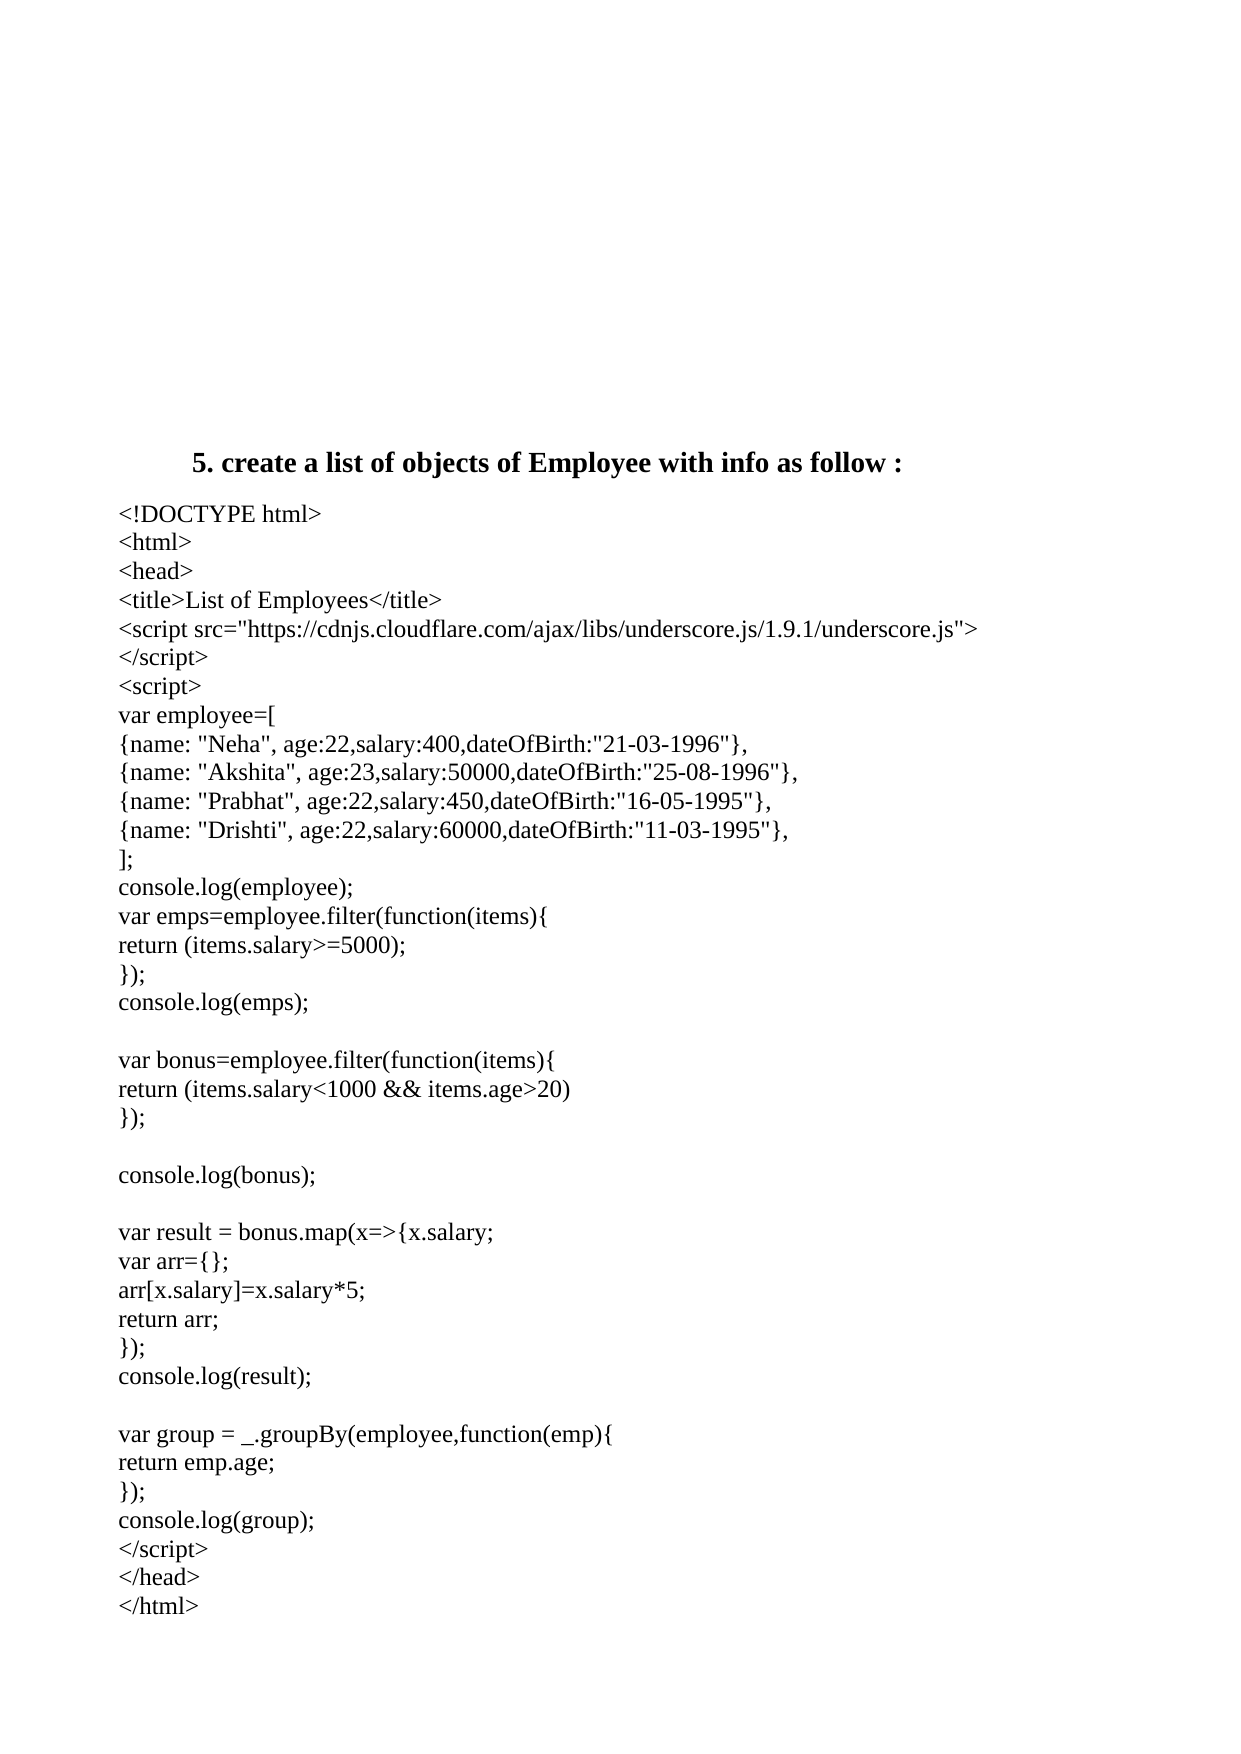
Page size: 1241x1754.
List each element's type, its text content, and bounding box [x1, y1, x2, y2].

text var result = bonus.map(x=>{x.salary; [118, 1217, 1122, 1246]
text <!DOCTYPE html> [118, 499, 1122, 527]
text {name: "Prabhat", age:22,salary:450,dateOfBirth:"16-05-1995"}, [118, 786, 1122, 815]
text console.log(bonus); [118, 1160, 1122, 1189]
text var emps=employee.filter(function(items){ [118, 901, 1122, 930]
text arr[x.salary]=x.salary*5; [118, 1275, 1122, 1304]
text return emp.age; [118, 1447, 1122, 1476]
text console.log(emps); [118, 987, 1122, 1016]
text </html> [118, 1591, 1122, 1620]
list 5. create a list of objects of Employee with info as follow : [162, 446, 1122, 479]
text console.log(result); [118, 1361, 1122, 1390]
text {name: "Neha", age:22,salary:400,dateOfBirth:"21-03-1996"}, [118, 729, 1122, 757]
text }); [118, 1332, 1122, 1361]
text var bonus=employee.filter(function(items){ [118, 1045, 1122, 1074]
text return (items.salary<1000 && items.age>20) [118, 1074, 1122, 1102]
text ]; [118, 844, 1122, 872]
text <script src="https://cdnjs.cloudflare.com/ajax/libs/underscore.js/1.9.1/underscore.js"> [118, 614, 1122, 642]
text {name: "Akshita", age:23,salary:50000,dateOfBirth:"25-08-1996"}, [118, 757, 1122, 786]
text return (items.salary>=5000); [118, 930, 1122, 959]
text console.log(employee); [118, 872, 1122, 901]
text <script> [118, 671, 1122, 700]
text console.log(group); [118, 1505, 1122, 1534]
text var group = _.groupBy(employee,function(emp){ [118, 1419, 1122, 1447]
text </script> [118, 642, 1122, 671]
text }); [118, 1476, 1122, 1505]
text </script> [118, 1534, 1122, 1562]
text </head> [118, 1562, 1122, 1591]
text return arr; [118, 1304, 1122, 1332]
text <html> [118, 527, 1122, 556]
text }); [118, 959, 1122, 987]
text var arr={}; [118, 1246, 1122, 1275]
text <title>List of Employees</title> [118, 585, 1122, 614]
text <head> [118, 556, 1122, 585]
text }); [118, 1102, 1122, 1131]
text {name: "Drishti", age:22,salary:60000,dateOfBirth:"11-03-1995"}, [118, 815, 1122, 844]
text var employee=[ [118, 700, 1122, 729]
